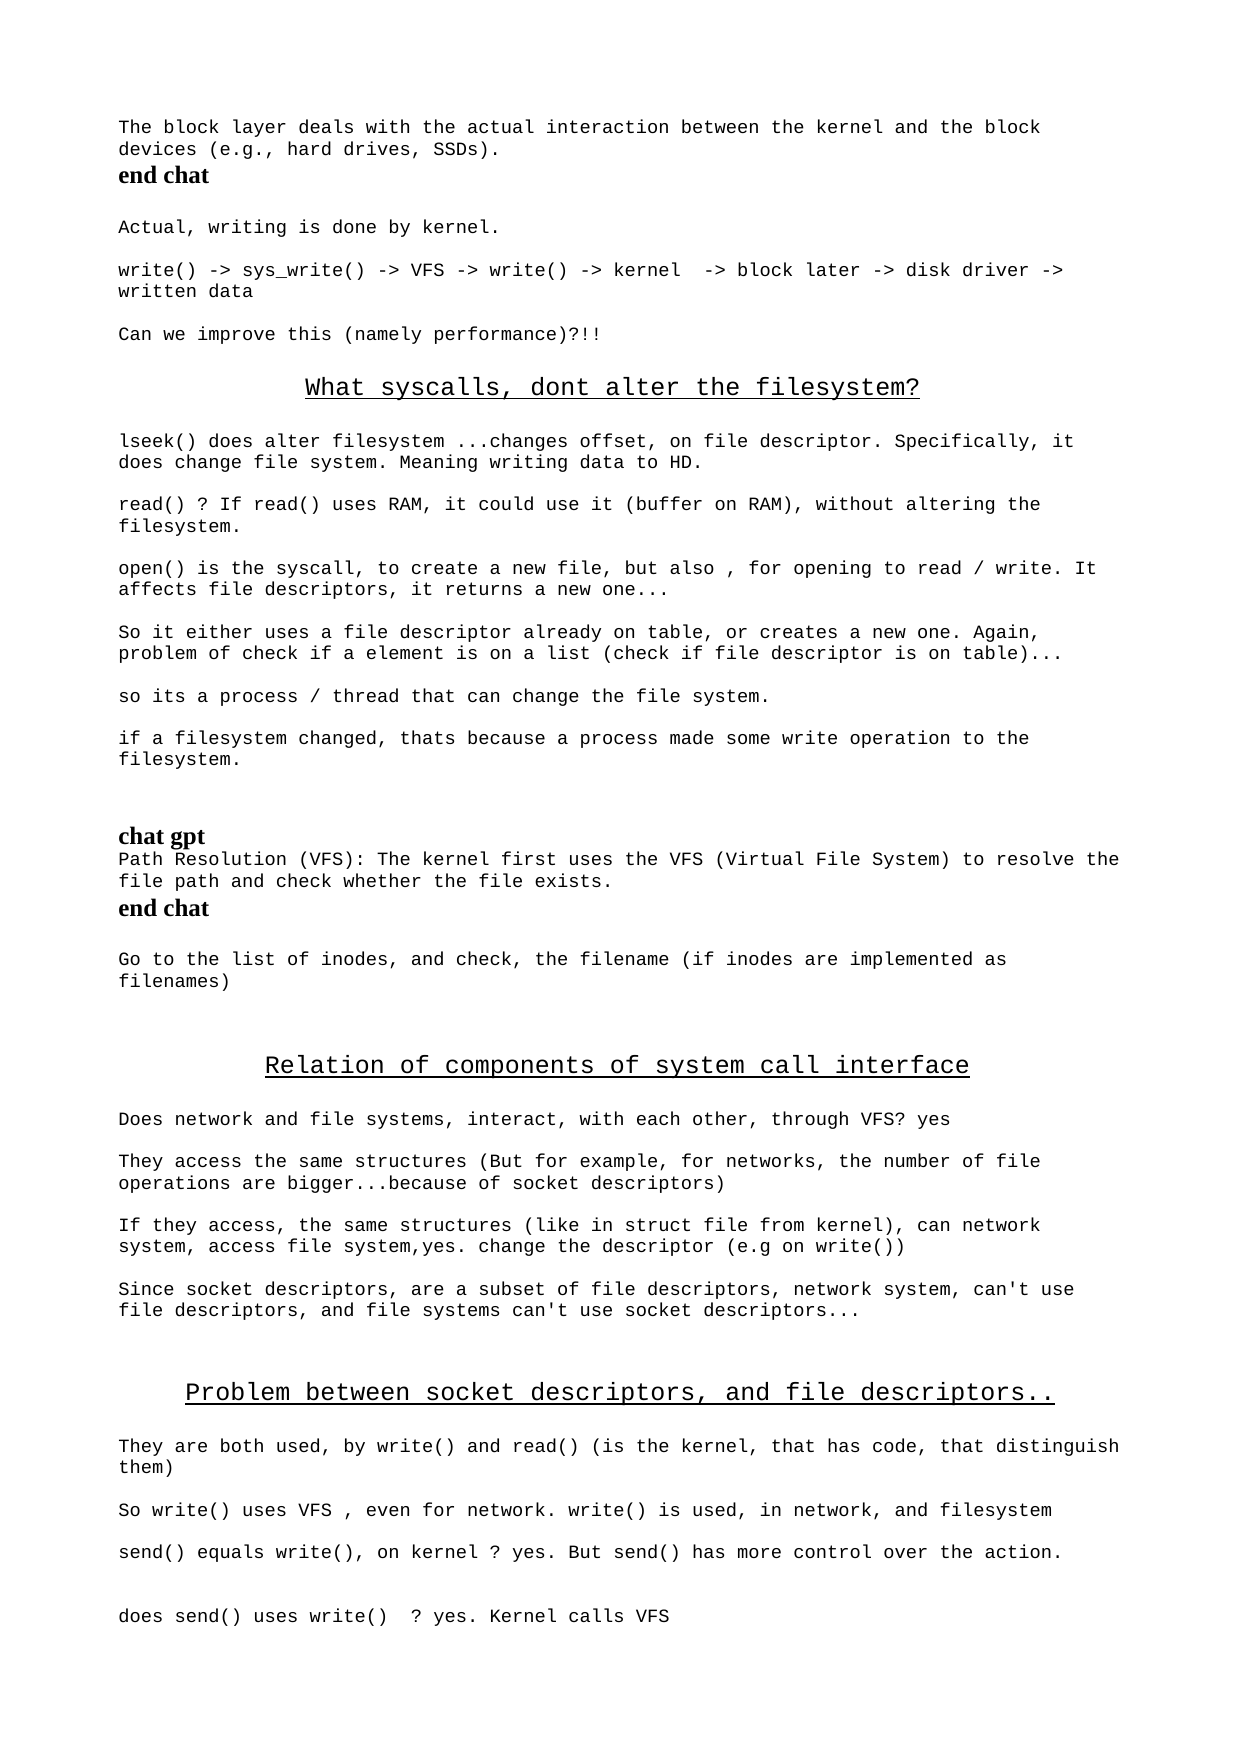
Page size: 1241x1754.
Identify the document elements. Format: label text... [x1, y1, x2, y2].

text Relation of components of system call interface [118, 1050, 1122, 1081]
text If they access, the same structures (like in struct file from kernel), can network system, access file system,yes. change the descriptor (e.g on write()) [118, 1216, 1122, 1258]
text They are both used, by write() and read() (is the kernel, that has code, that distinguish them) [118, 1437, 1122, 1479]
text So it either uses a file descriptor already on table, or creates a new one. Again, problem of check if a element is on a list (check if file descriptor is on table)... [118, 623, 1122, 665]
text send() equals write(), on kernel ? yes. But send() has more control over the action. [118, 1543, 1122, 1564]
text chat gpt [118, 821, 1122, 850]
text if a filesystem changed, thats because a process made some write operation to the filesystem. [118, 729, 1122, 771]
text Can we improve this (namely performance)?!! [118, 324, 1122, 346]
text What syscalls, dont alter the filesystem? [118, 374, 1122, 403]
text Path Resolution (VFS): The kernel first uses the VFS (Virtual File System) to resolve the file path and check whether the file exists. [118, 850, 1122, 893]
text lseek() does alter filesystem ...changes offset, on file descriptor. Specifically, it does change file system. Meaning writing data to HD. [118, 431, 1122, 474]
text Since socket descriptors, are a subset of file descriptors, network system, can't use file descriptors, and file systems can't use socket descriptors... [118, 1280, 1122, 1322]
text so its a process / thread that can change the file system. [118, 686, 1122, 708]
text open() is the syscall, to create a new file, but also , for opening to read / write. It affects file descriptors, it returns a new one... [118, 559, 1122, 601]
text Actual, writing is done by kernel. [118, 218, 1122, 239]
text They access the same structures (But for example, for networks, the number of file operations are bigger...because of socket descriptors) [118, 1152, 1122, 1195]
text So write() uses VFS , even for network. write() is used, in network, and filesystem [118, 1501, 1122, 1522]
text Problem between socket descriptors, and file descriptors.. [118, 1380, 1122, 1408]
text does send() uses write() ? yes. Kernel calls VFS [118, 1607, 1122, 1628]
text read() ? If read() uses RAM, it could use it (buffer on RAM), without altering the filesystem. [118, 495, 1122, 538]
text Does network and file systems, interact, with each other, through VFS? yes [118, 1110, 1122, 1131]
text end chat [118, 161, 1122, 189]
text end chat [118, 893, 1122, 921]
text Go to the list of inodes, and check, the filename (if inodes are implemented as filenames) [118, 950, 1122, 993]
text The block layer deals with the actual interaction between the kernel and the block devices (e.g., hard drives, SSDs). [118, 118, 1122, 161]
text write() -> sys_write() -> VFS -> write() -> kernel -> block later -> disk driver -> written data [118, 261, 1122, 303]
